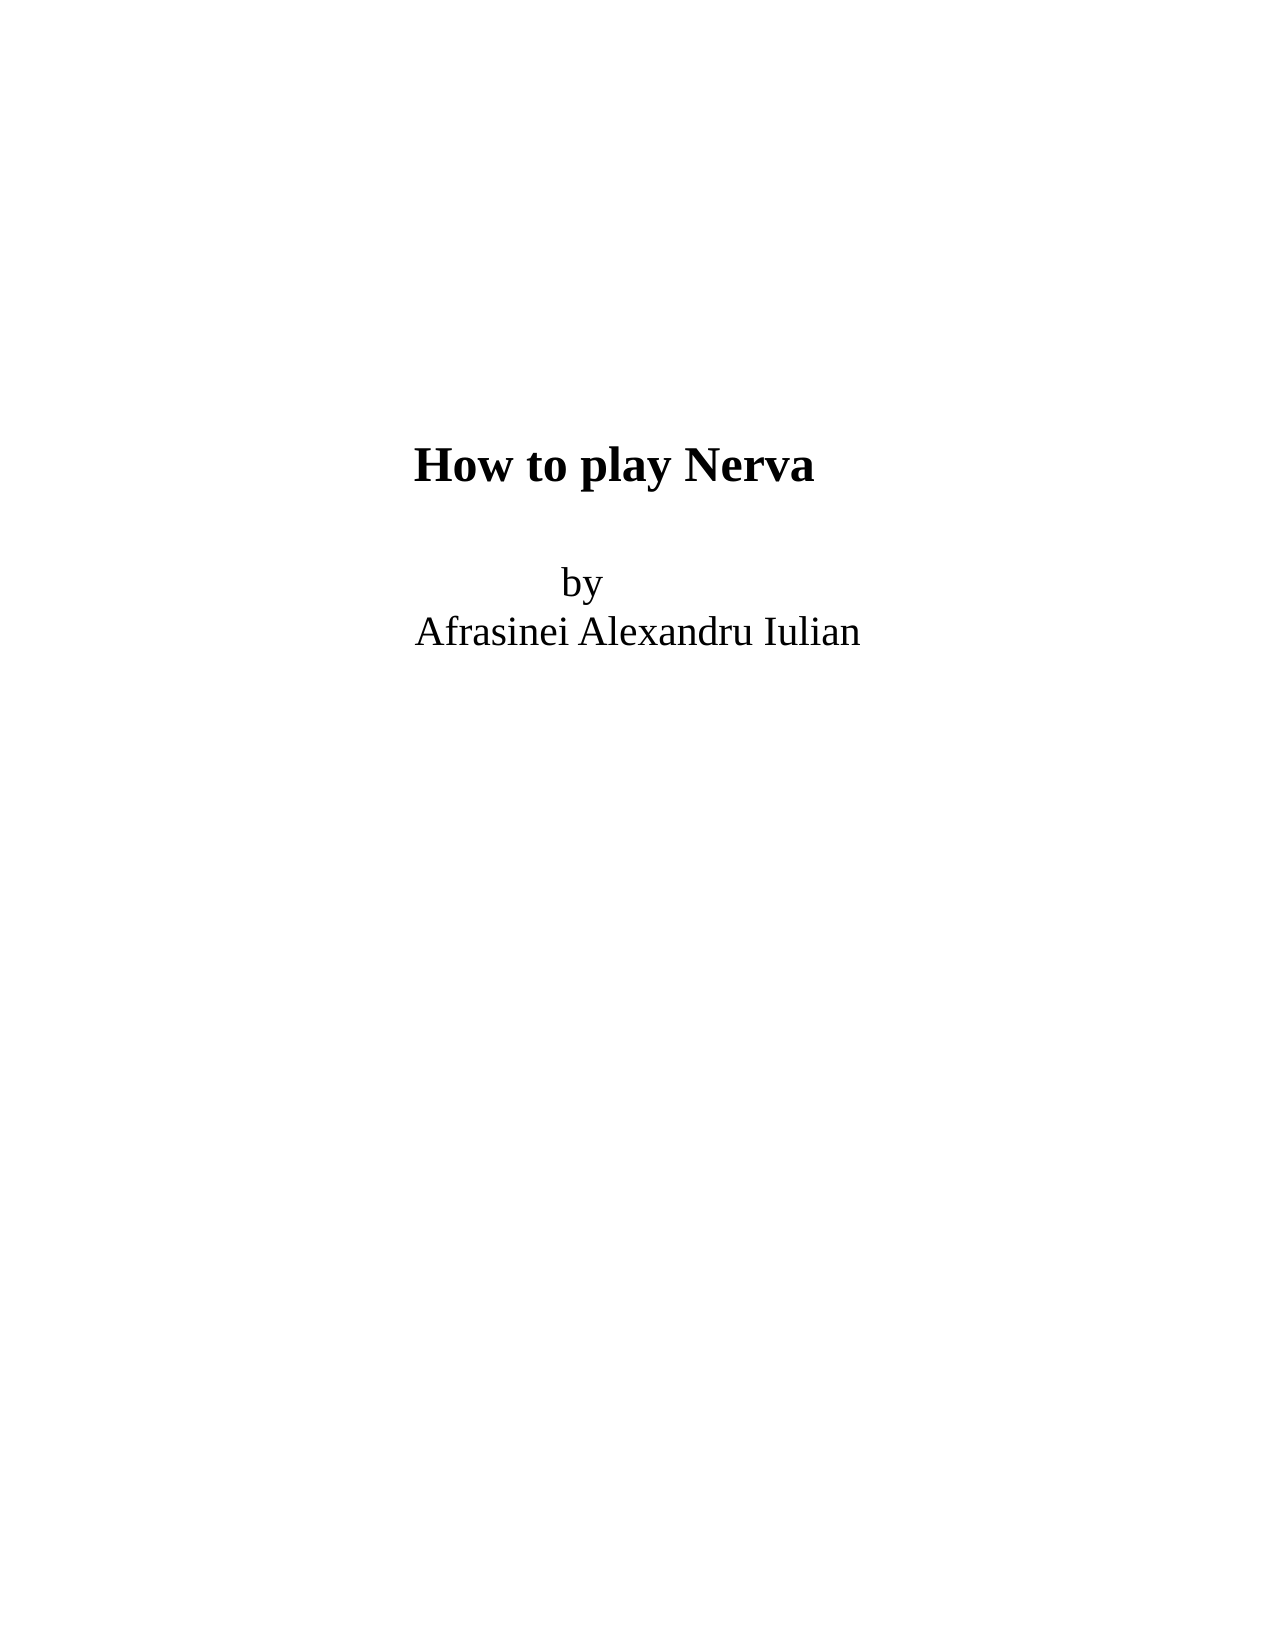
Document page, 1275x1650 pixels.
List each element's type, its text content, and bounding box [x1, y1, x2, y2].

text Afrasinei Alexandru Iulian [118, 607, 1157, 655]
text How to play Nerva [118, 434, 1157, 492]
text by [118, 549, 1157, 607]
